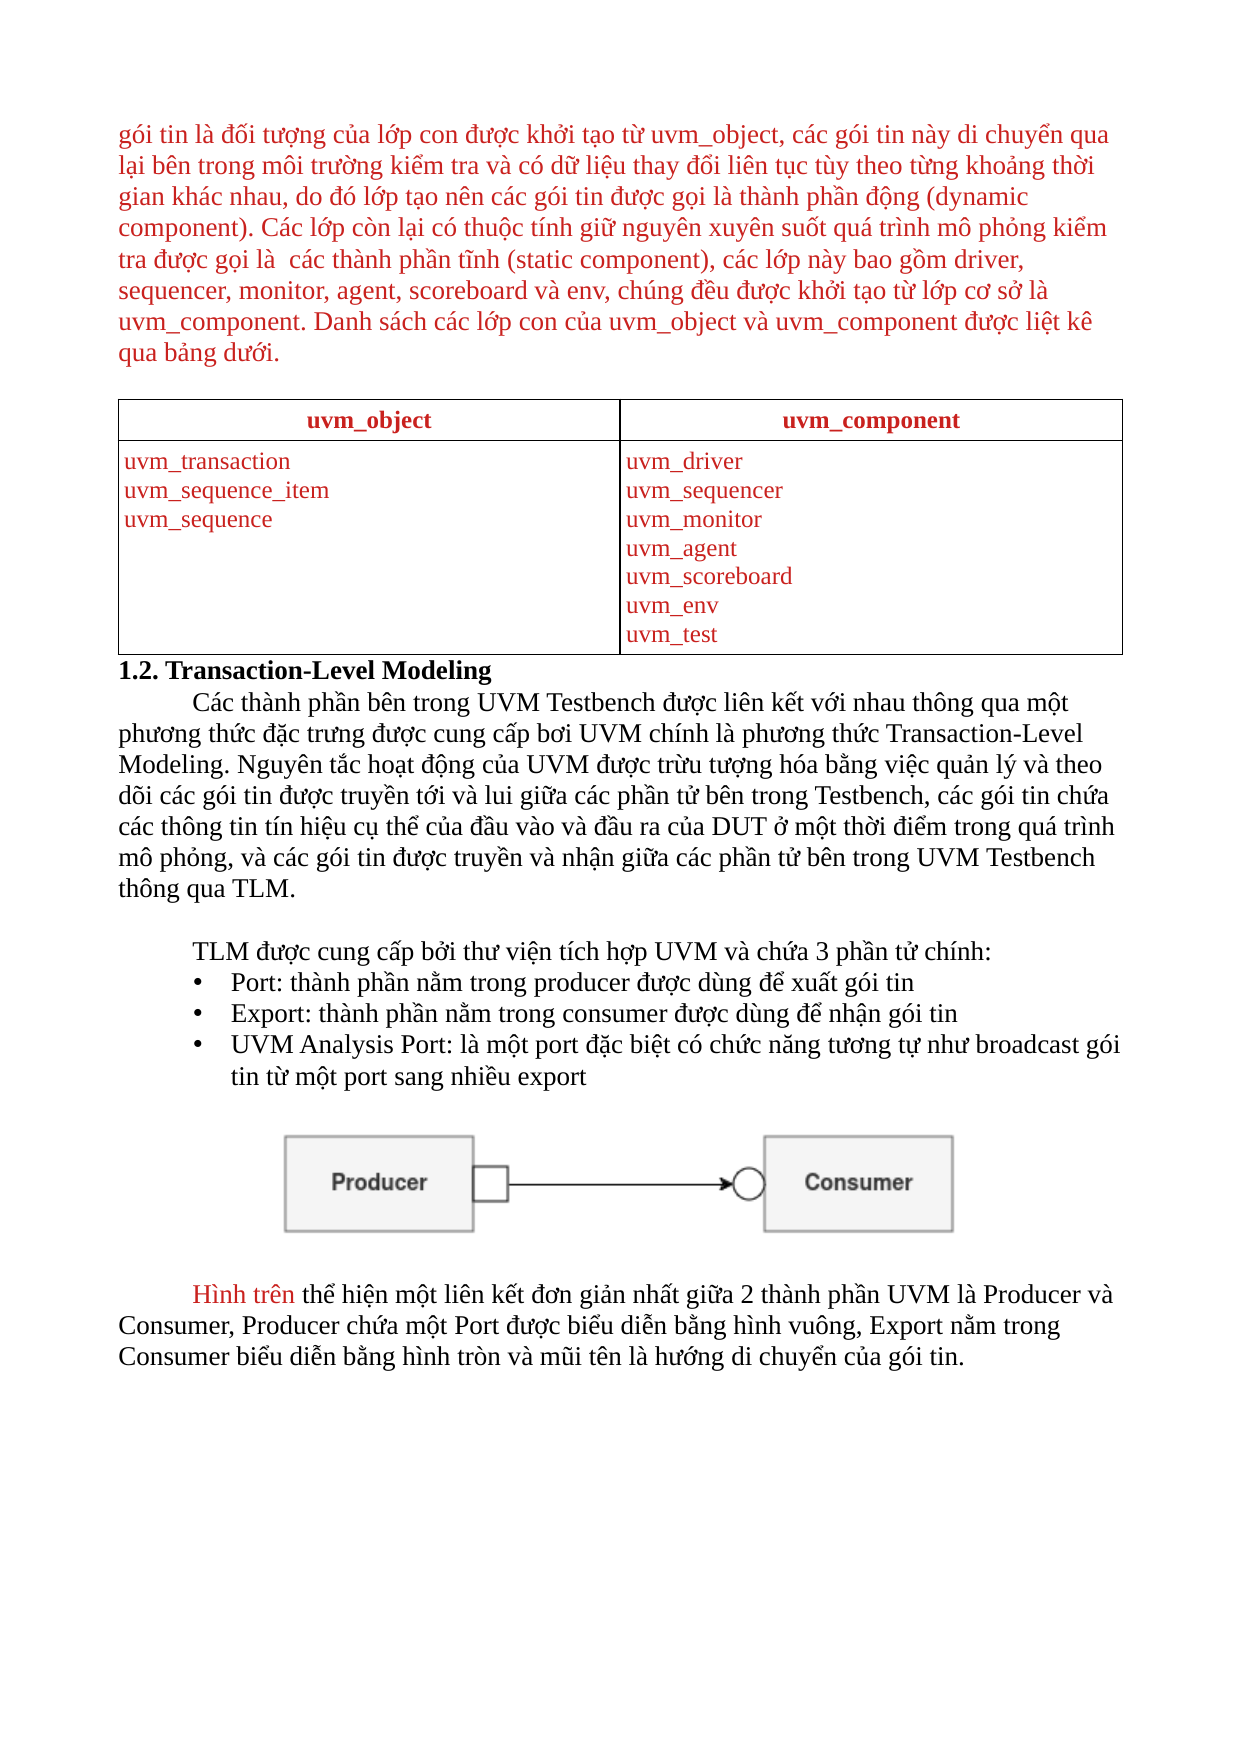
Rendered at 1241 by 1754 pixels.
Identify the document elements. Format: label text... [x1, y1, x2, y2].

list Export: thành phần nằm trong consumer được dùng để nhận gói tin [193, 997, 1122, 1028]
text Các thành phần bên trong UVM Testbench được liên kết với nhau thông qua một phương thức đặc trưng được cung cấp bơi UVM chính là phương thức Transaction-Level Modeling. Nguyên tắc hoạt động của UVM được trừu tượng hóa bằng việc quản lý và theo dõi các gói tin được truyền tới và lui giữa các phần tử bên trong Testbench, các gói tin chứa các thông tin tín hiệu cụ thể của đầu vào và đầu ra của DUT ở một thời điểm trong quá trình mô phỏng, và các gói tin được truyền và nhận giữa các phần tử bên trong UVM Testbench thông qua TLM. [118, 686, 1122, 904]
list Port: thành phần nằm trong producer được dùng để xuất gói tin [193, 966, 1122, 997]
table_header uvm_component [621, 400, 1122, 440]
table_cell uvm_transaction uvm_sequence_item uvm_sequence [119, 441, 619, 653]
text Hình trên thể hiện một liên kết đơn giản nhất giữa 2 thành phần UVM là Producer và Consumer, Producer chứa một Port được biểu diễn bằng hình vuông, Export nằm trong Consumer biểu diễn bằng hình tròn và mũi tên là hướng di chuyển của gói tin. [118, 1122, 1122, 1371]
list UVM Analysis Port: là một port đặc biệt có chức năng tương tự như broadcast gói tin từ một port sang nhiều export [193, 1028, 1122, 1091]
table_cell uvm_driver uvm_sequencer uvm_monitor uvm_agent uvm_scoreboard uvm_env uvm_test [621, 441, 1122, 653]
picture [271, 1122, 970, 1249]
text TLM được cung cấp bởi thư viện tích hợp UVM và chứa 3 phần tử chính: [118, 935, 1122, 966]
text 1.2. Transaction-Level Modeling [118, 655, 1122, 686]
text gói tin là đối tượng của lớp con được khởi tạo từ uvm_object, các gói tin này di chuyển qua lại bên trong môi trường kiểm tra và có dữ liệu thay đổi liên tục tùy theo từng khoảng thời gian khác nhau, do đó lớp tạo nên các gói tin được gọi là thành phần động (dynamic component). Các lớp còn lại có thuộc tính giữ nguyên xuyên suốt quá trình mô phỏng kiểm tra được gọi là các thành phần tĩnh (static component), các lớp này bao gồm driver, sequencer, monitor, agent, scoreboard và env, chúng đều được khởi tạo từ lớp cơ sở là uvm_component. Danh sách các lớp con của uvm_object và uvm_component được liệt kê qua bảng dưới. [118, 118, 1122, 367]
table_header uvm_object [119, 400, 619, 440]
